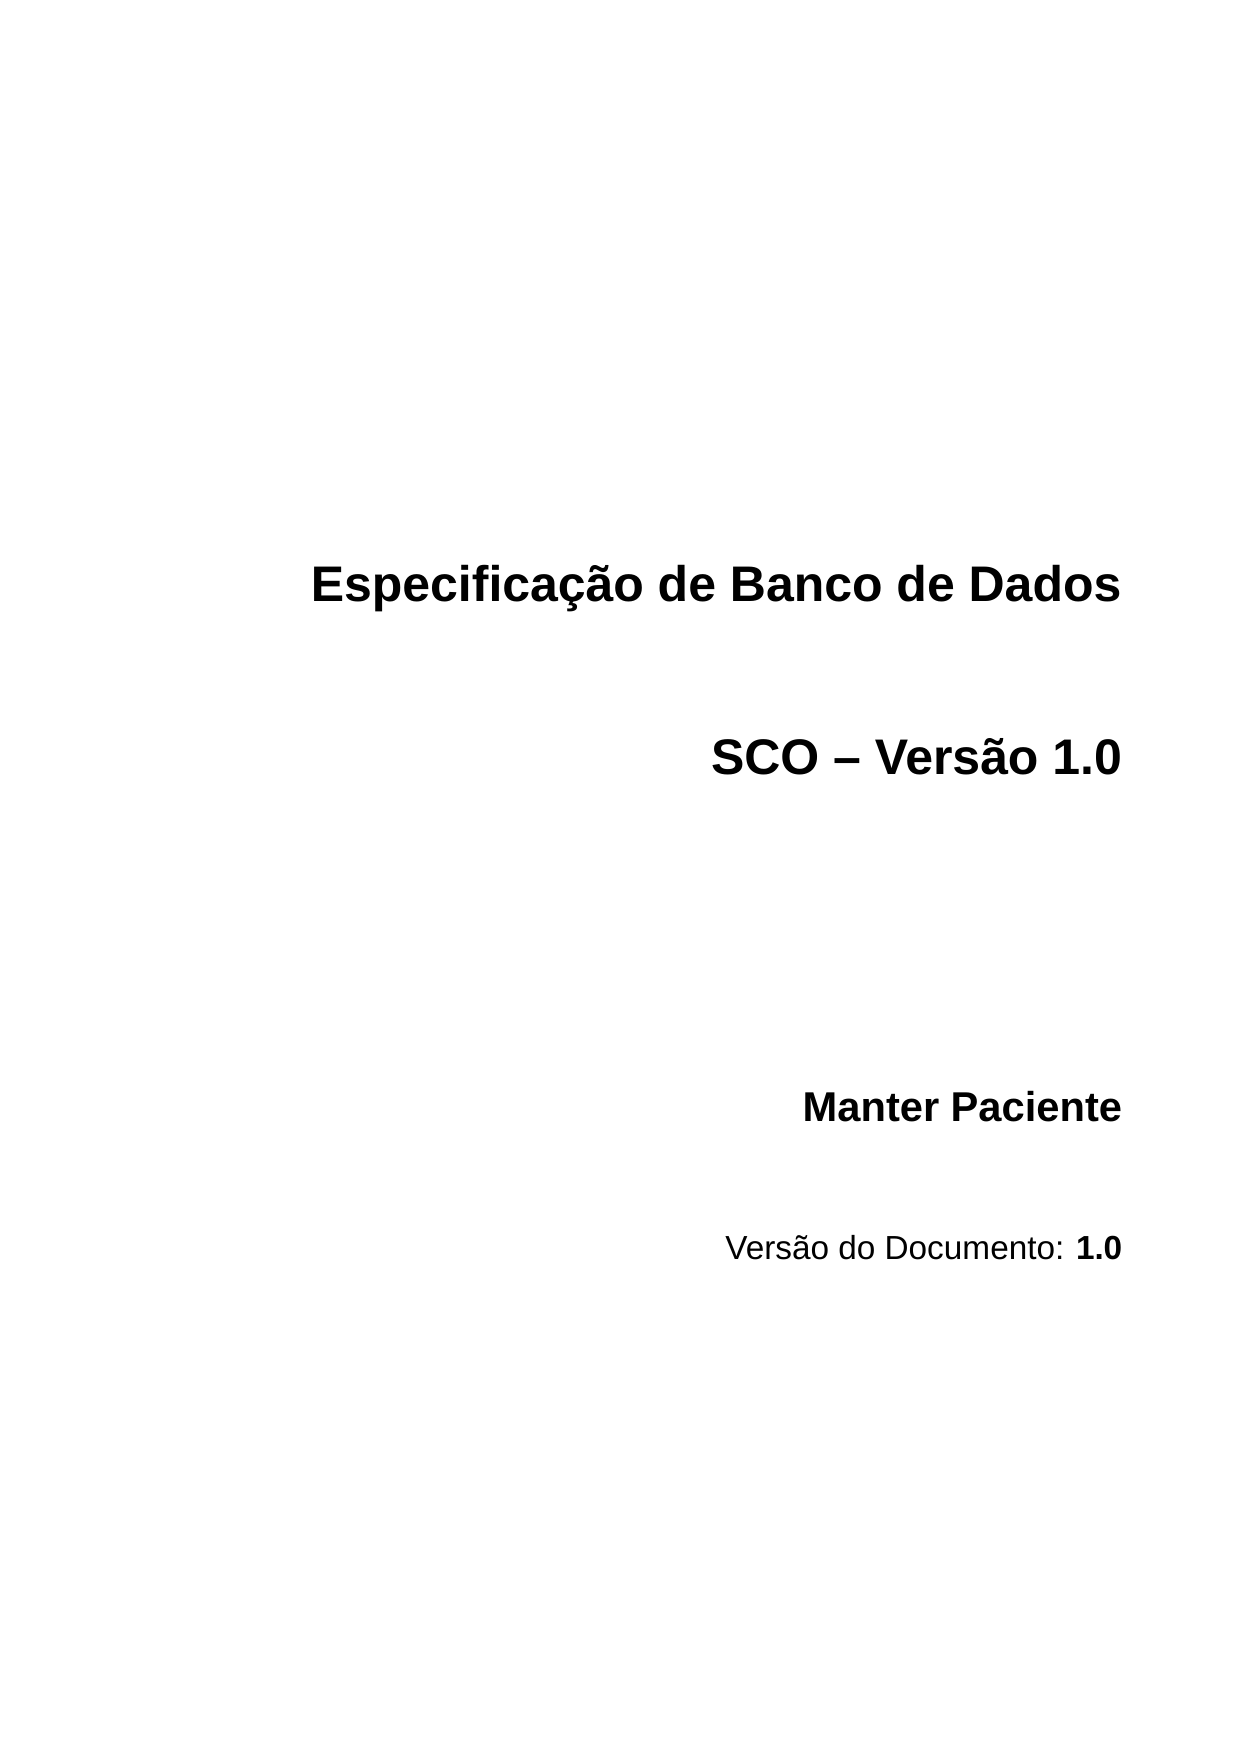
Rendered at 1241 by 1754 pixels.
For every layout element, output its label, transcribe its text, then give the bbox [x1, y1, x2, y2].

text Especificação de Banco de Dados [118, 554, 1122, 612]
text Versão do Documento: 1.0 [118, 1228, 1122, 1266]
text SCO – Versão 1.0 [118, 727, 1122, 784]
text Manter Paciente [118, 1082, 1122, 1130]
